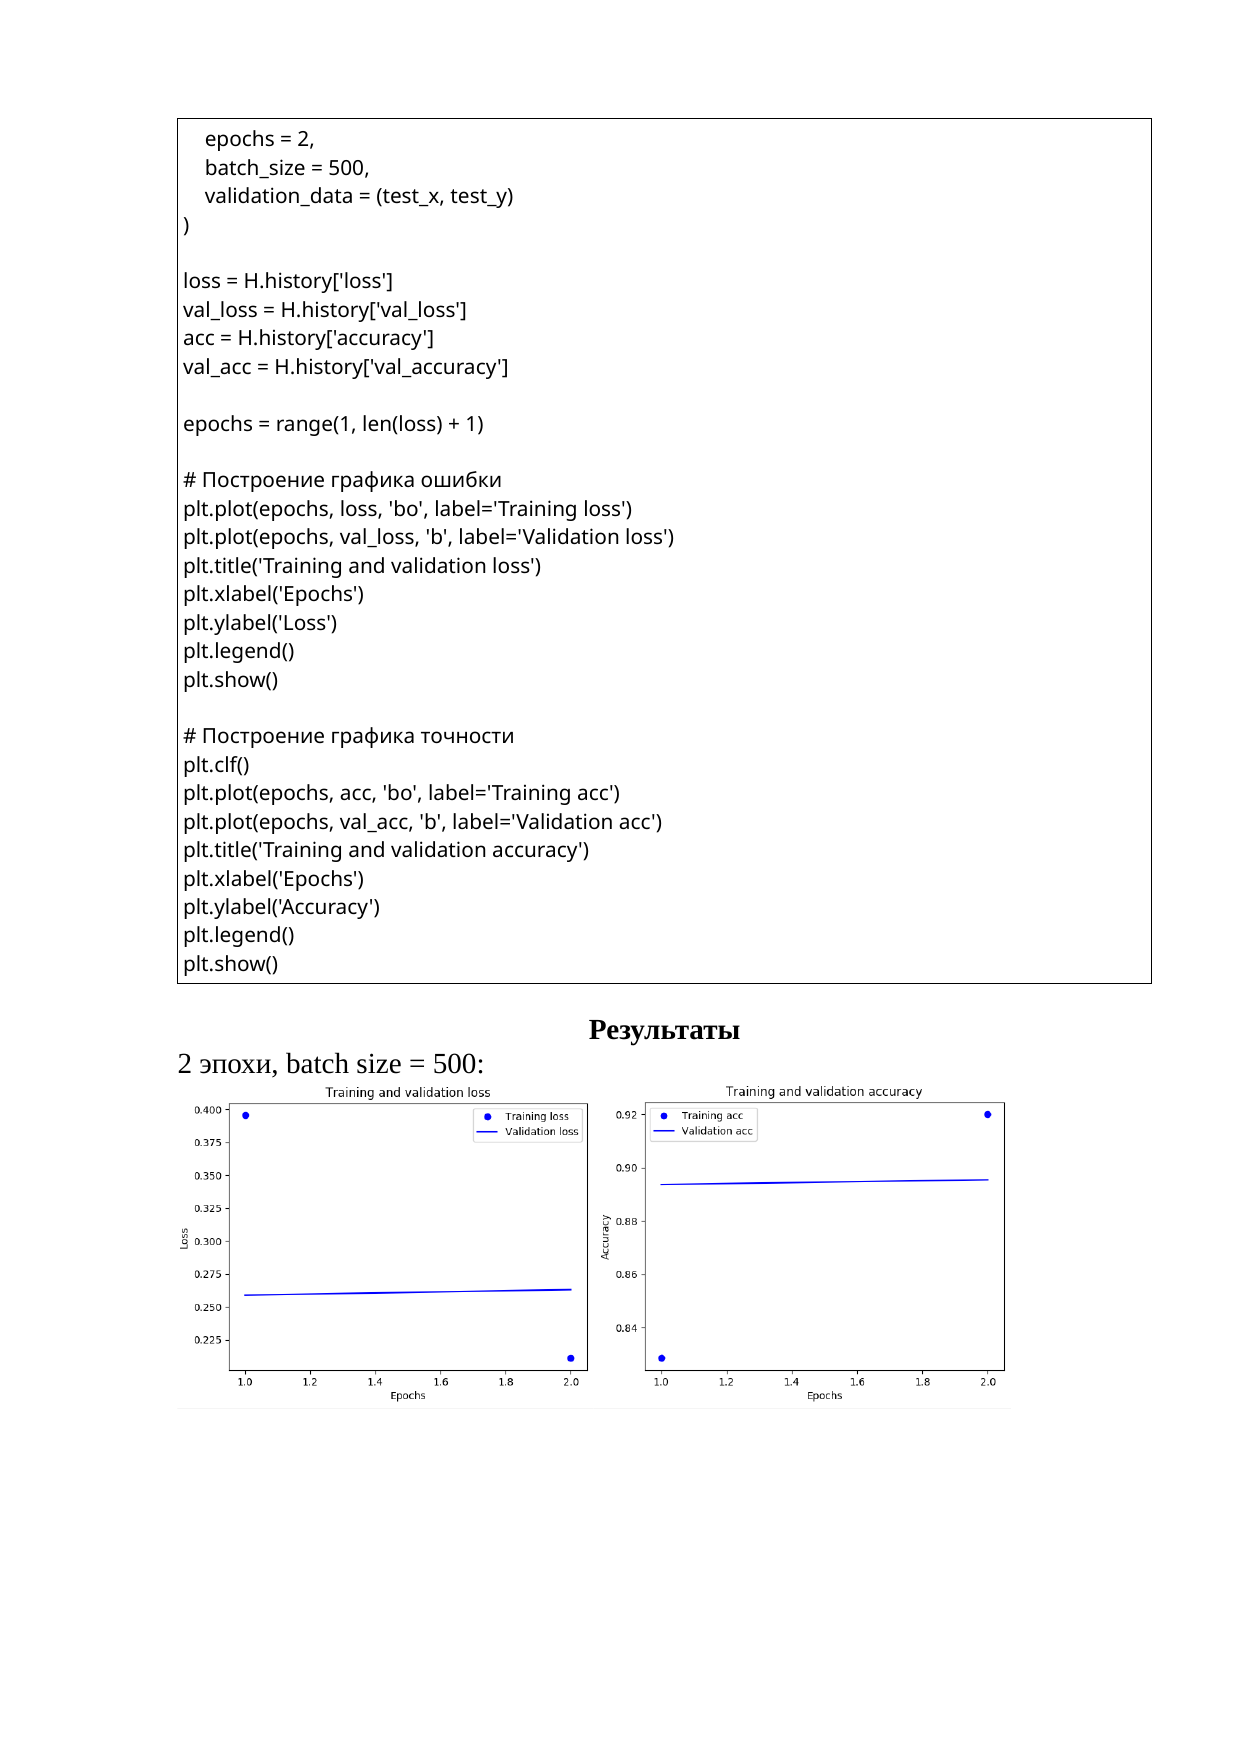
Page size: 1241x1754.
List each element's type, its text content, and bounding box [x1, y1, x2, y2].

table_header epochs = 2, batch_size = 500, validation_data = (test_x, test_y) ) loss = H.history['loss'] val_loss = H.history['val_loss'] acc = H.history['accuracy'] val_acc = H.history['val_accuracy'] epochs = range(1, len(loss) + 1) # Построение графика ошибки plt.plot(epochs, loss, 'bo', label='Training loss') plt.plot(epochs, val_loss, 'b', label='Validation loss') plt.title('Training and validation loss') plt.xlabel('Epochs') plt.ylabel('Loss') plt.legend() plt.show() # Построение графика точности plt.clf() plt.plot(epochs, acc, 'bo', label='Training acc') plt.plot(epochs, val_acc, 'b', label='Validation acc') plt.title('Training and validation accuracy') plt.xlabel('Epochs') plt.ylabel('Accuracy') plt.legend() plt.show() [178, 119, 1151, 983]
picture [177, 1079, 1011, 1409]
text Результаты [177, 1012, 1152, 1046]
text 2 эпохи, batch size = 500: [177, 1046, 1152, 1079]
